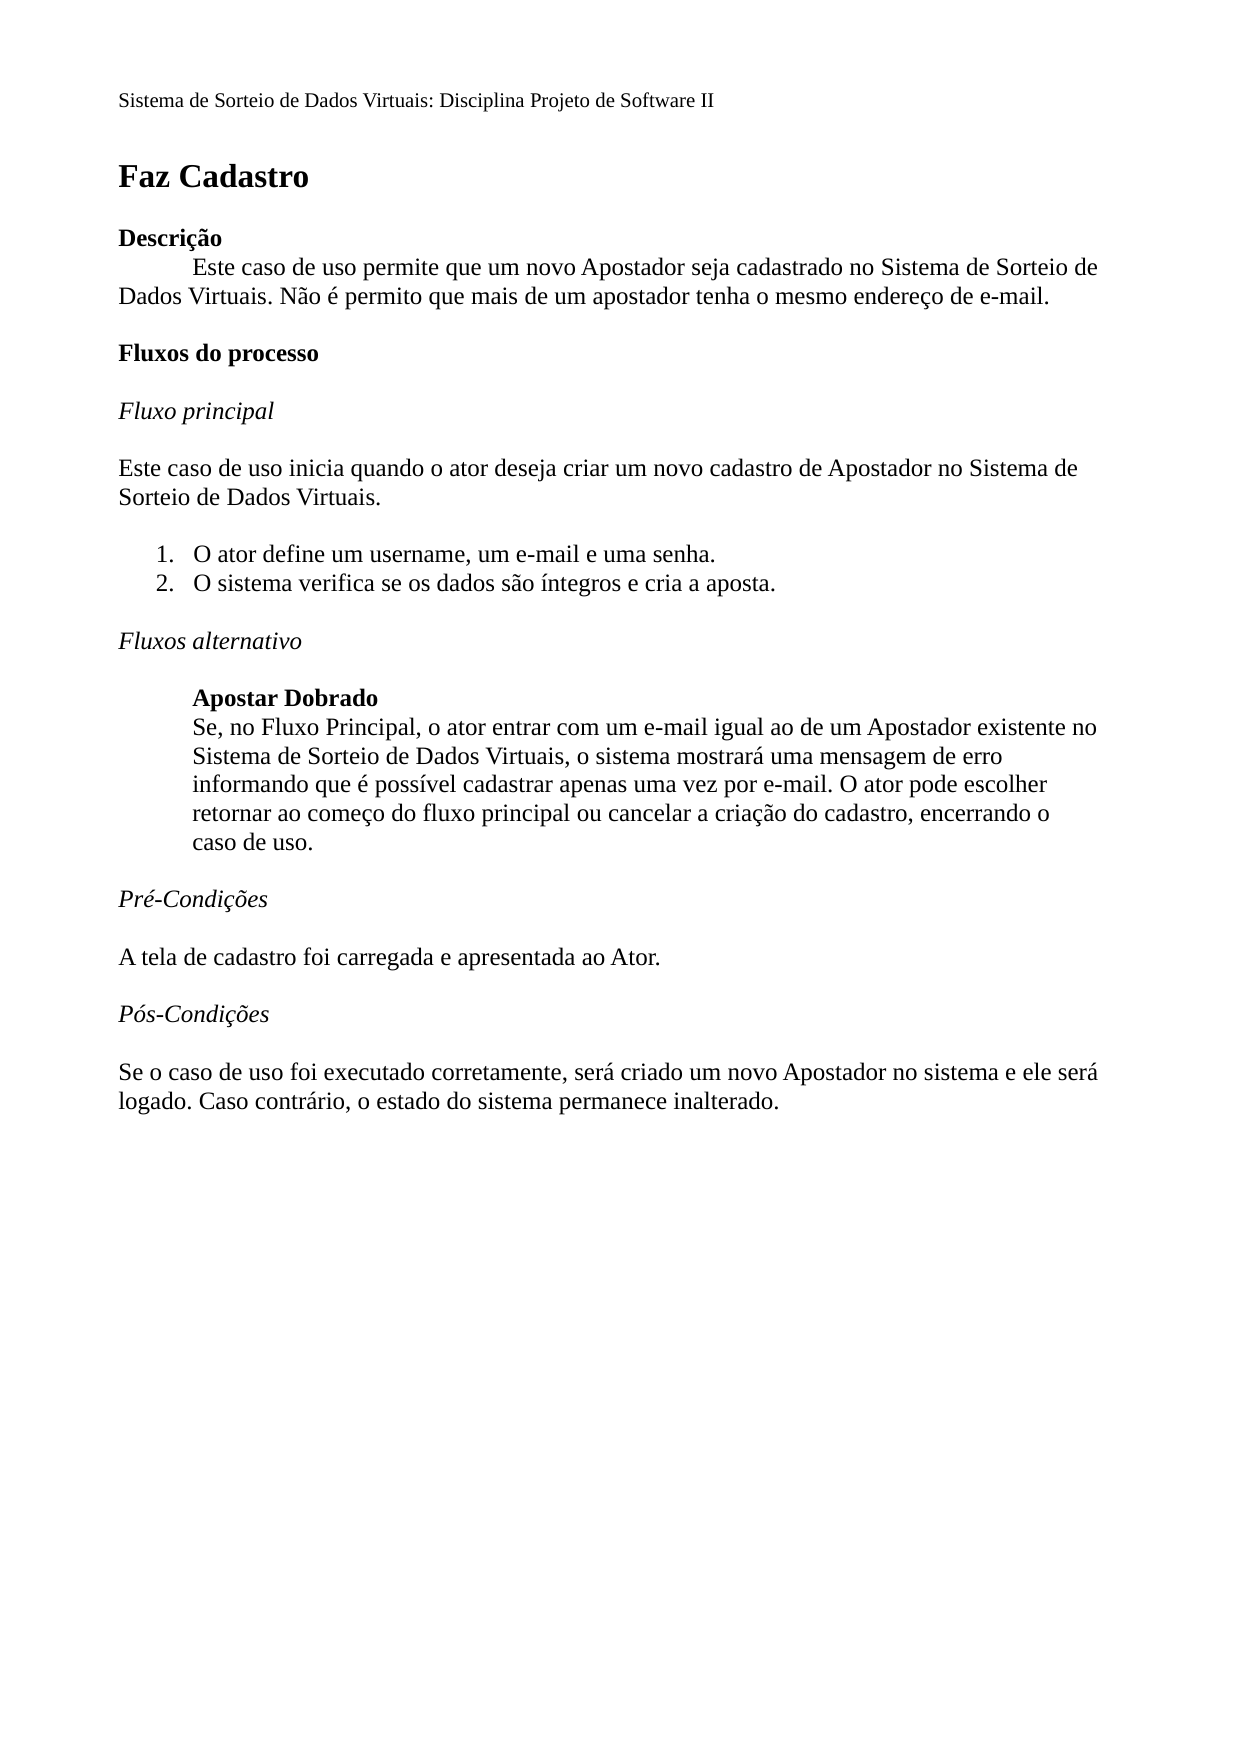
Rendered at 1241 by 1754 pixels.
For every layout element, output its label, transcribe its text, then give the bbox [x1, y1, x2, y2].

text Este caso de uso permite que um novo Apostador seja cadastrado no Sistema de Sorteio de Dados Virtuais. Não é permito que mais de um apostador tenha o mesmo endereço de e-mail. [118, 252, 1122, 309]
text Este caso de uso inicia quando o ator deseja criar um novo cadastro de Apostador no Sistema de Sorteio de Dados Virtuais. [118, 453, 1122, 511]
list O ator define um username, um e-mail e uma senha. [156, 539, 1122, 568]
text Fluxos do processo [118, 338, 1122, 367]
text Se o caso de uso foi executado corretamente, será criado um novo Apostador no sistema e ele será logado. Caso contrário, o estado do sistema permanece inalterado. [118, 1057, 1122, 1114]
text A tela de cadastro foi carregada e apresentada ao Ator. [118, 942, 1122, 971]
text Faz Cadastro [118, 156, 1122, 194]
text Fluxos alternativo [118, 626, 1122, 654]
text Fluxo principal [118, 396, 1122, 424]
text Pré-Condições [118, 884, 1122, 913]
text Descrição [118, 223, 1122, 252]
text Se, no Fluxo Principal, o ator entrar com um e-mail igual ao de um Apostador existente no Sistema de Sorteio de Dados Virtuais, o sistema mostrará uma mensagem de erro informando que é possível cadastrar apenas uma vez por e-mail. O ator pode escolher retornar ao começo do fluxo principal ou cancelar a criação do cadastro, encerrando o caso de uso. [118, 712, 1122, 856]
text Apostar Dobrado [118, 683, 1122, 712]
list O sistema verifica se os dados são íntegros e cria a aposta. [156, 568, 1122, 597]
text Pós-Condições [118, 999, 1122, 1028]
